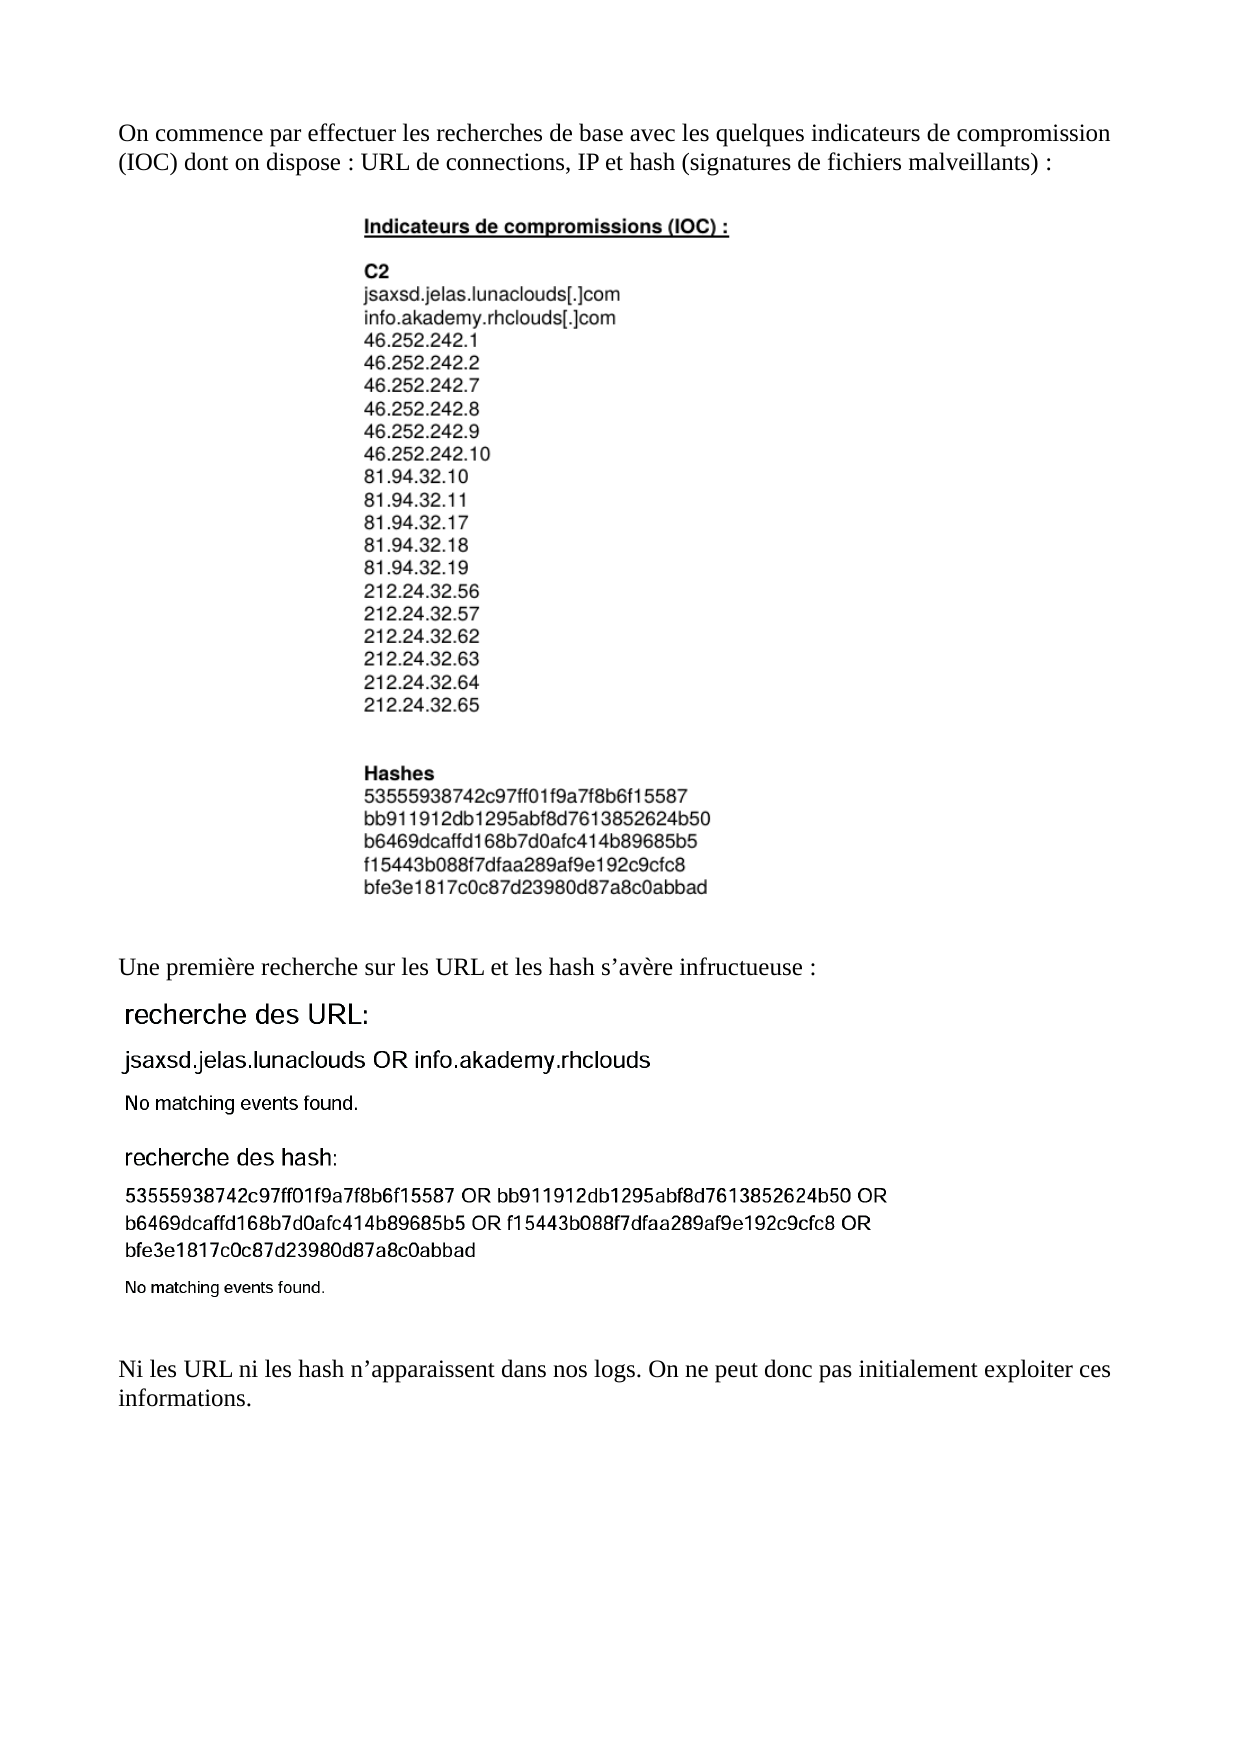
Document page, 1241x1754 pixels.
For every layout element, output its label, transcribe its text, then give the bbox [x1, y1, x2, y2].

text Une première recherche sur les URL et les hash s’avère infructueuse : [118, 952, 1122, 981]
picture [119, 1145, 897, 1302]
picture [353, 204, 887, 912]
picture [120, 998, 654, 1116]
text On commence par effectuer les recherches de base avec les quelques indicateurs de compromission (IOC) dont on dispose : URL de connections, IP et hash (signatures de fichiers malveillants) : [118, 118, 1122, 176]
text Ni les URL ni les hash n’apparaissent dans nos logs. On ne peut donc pas initialement exploiter ces informations. [118, 1354, 1122, 1412]
